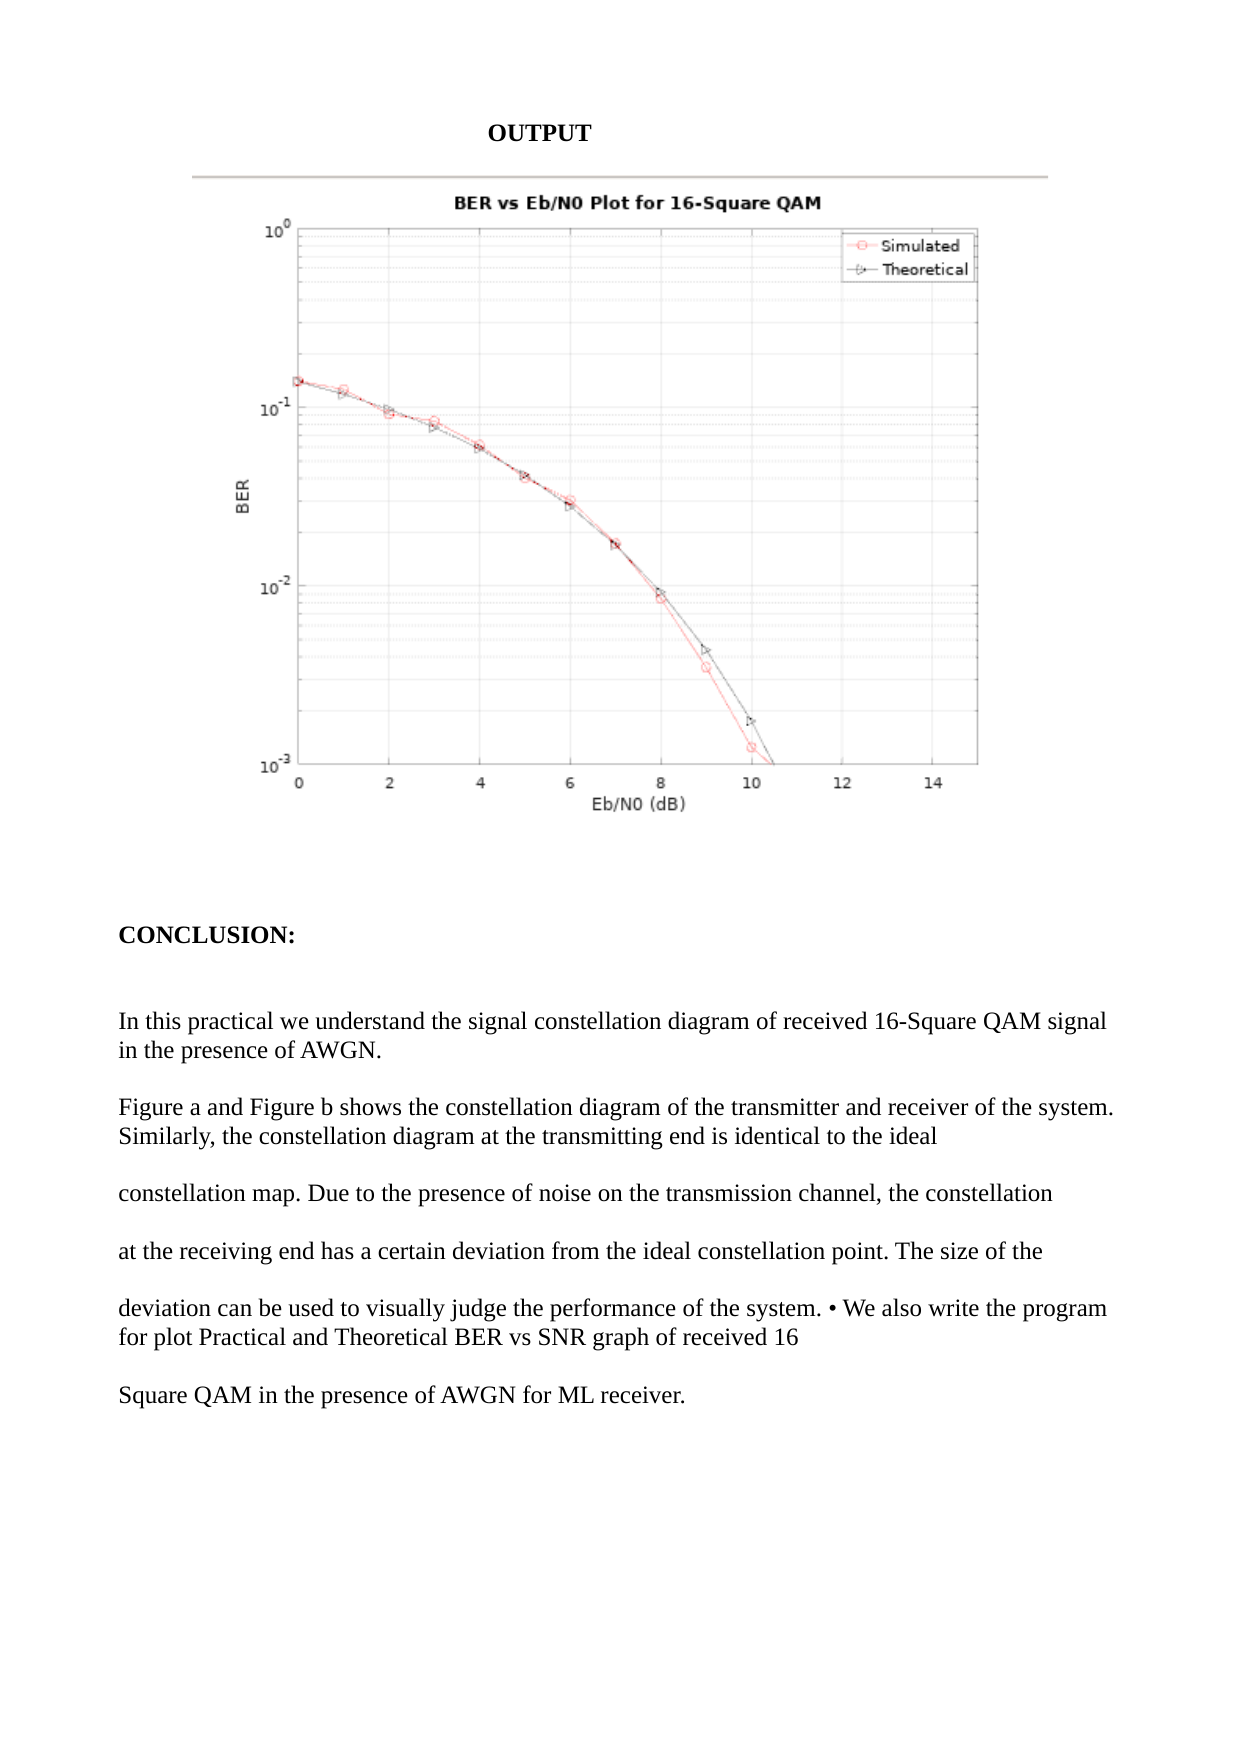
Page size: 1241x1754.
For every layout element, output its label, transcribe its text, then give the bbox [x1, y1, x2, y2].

text Square QAM in the presence of AWGN for ML receiver. [118, 1380, 1122, 1408]
text In this practical we understand the signal constellation diagram of received 16-Square QAM signal in the presence of AWGN. [118, 1006, 1122, 1063]
text Figure a and Figure b shows the constellation diagram of the transmitter and receiver of the system. Similarly, the constellation diagram at the transmitting end is identical to the ideal [118, 1092, 1122, 1150]
text OUTPUT [118, 118, 1122, 147]
text deviation can be used to visually judge the performance of the system. • We also write the program for plot Practical and Theoretical BER vs SNR graph of received 16 [118, 1293, 1122, 1351]
text CONCLUSION: [118, 920, 1122, 948]
text at the receiving end has a certain deviation from the ideal constellation point. The size of the [118, 1236, 1122, 1265]
picture [192, 175, 1049, 834]
text constellation map. Due to the presence of noise on the transmission channel, the constellation [118, 1178, 1122, 1207]
